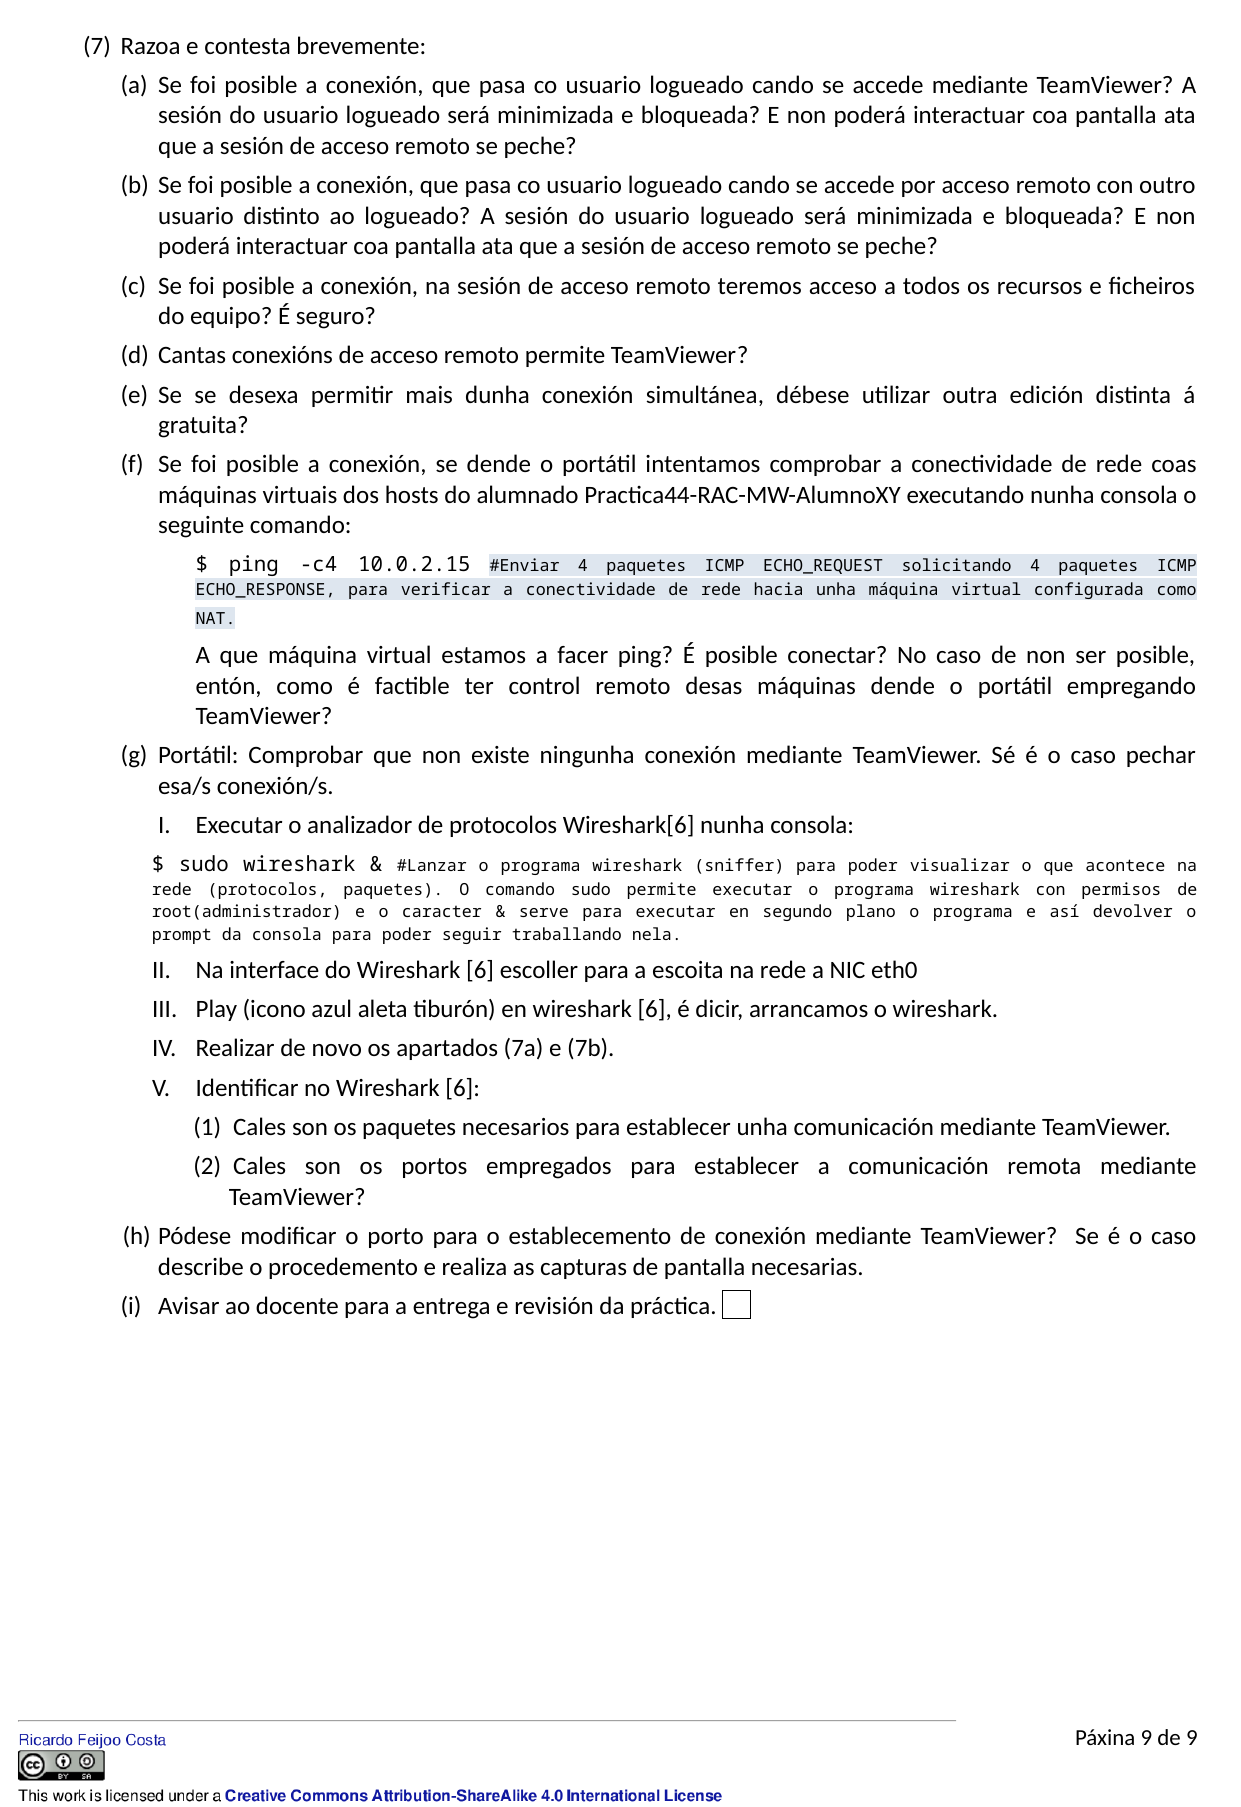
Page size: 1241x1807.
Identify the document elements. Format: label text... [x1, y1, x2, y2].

list Avisar ao docente para a entrega e revisión da práctica. [120, 1290, 1197, 1321]
list Se foi posible a conexión, na sesión de acceso remoto teremos acceso a todos os recursos e ficheiros do equipo? É seguro? [120, 270, 1197, 331]
list Se foi posible a conexión, que pasa co usuario logueado cando se accede mediante TeamViewer? A sesión do usuario logueado será minimizada e bloqueada? E non poderá interactuar coa pantalla ata que a sesión de acceso remoto se peche? [120, 69, 1197, 161]
list Razoa e contesta brevemente: [83, 30, 1197, 60]
picture [8, 1715, 957, 1806]
list Portátil: Comprobar que non existe ningunha conexión mediante TeamViewer. Sé é o caso pechar esa/s conexión/s. [120, 740, 1197, 801]
list A que máquina virtual estamos a facer ping? É posible conectar? No caso de non ser posible, entón, como é factible ter control remoto desas máquinas dende o portátil empregando TeamViewer? [158, 639, 1197, 731]
list Identificar no Wireshark [6]: [152, 1072, 1197, 1102]
list Realizar de novo os apartados (7a) e (7b). [152, 1033, 1197, 1063]
list Executar o analizador de protocolos Wireshark[6] nunha consola: [158, 809, 1197, 840]
list Se foi posible a conexión, que pasa co usuario logueado cando se accede por acceso remoto con outro usuario distinto ao logueado? A sesión do usuario logueado será minimizada e bloqueada? E non poderá interactuar coa pantalla ata que a sesión de acceso remoto se peche? [120, 169, 1197, 261]
list Cales son os portos empregados para establecer a comunicación remota mediante TeamViewer? [193, 1150, 1197, 1211]
list Na interface do Wireshark [6] escoller para a escoita na rede a NIC eth0 [152, 954, 1197, 984]
list Se foi posible a conexión, se dende o portátil intentamos comprobar a conectividade de rede coas máquinas virtuais dos hosts do alumnado Practica44-RAC-MW-AlumnoXY executando nunha consola o seguinte comando: [120, 449, 1197, 540]
list Cantas conexións de acceso remoto permite TeamViewer? [120, 339, 1197, 370]
list Pódese modificar o porto para o establecemento de conexión mediante TeamViewer? Se é o caso describe o procedemento e realiza as capturas de pantalla necesarias. [122, 1220, 1197, 1281]
list $ ping -c4 10.0.2.15 #Enviar 4 paquetes ICMP ECHO_REQUEST solicitando 4 paquetes ICMP ECHO_RESPONSE, para verificar a conectividade de rede hacia unha máquina virtual configurada como NAT. [158, 549, 1197, 631]
list Play (icono azul aleta tiburón) en wireshark [6], é dicir, arrancamos o wireshark. [152, 993, 1197, 1024]
list Cales son os paquetes necesarios para establecer unha comunicación mediante TeamViewer. [193, 1111, 1197, 1142]
list Se se desexa permitir mais dunha conexión simultánea, débese utilizar outra edición distinta á gratuita? [120, 379, 1197, 440]
list $ sudo wireshark & #Lanzar o programa wireshark (sniffer) para poder visualizar o que acontece na rede (protocolos, paquetes). O comando sudo permite executar o programa wireshark con permisos de root(administrador) e o caracter & serve para executar en segundo plano o programa e así devolver o prompt da consola para poder seguir traballando nela. [116, 849, 1197, 945]
